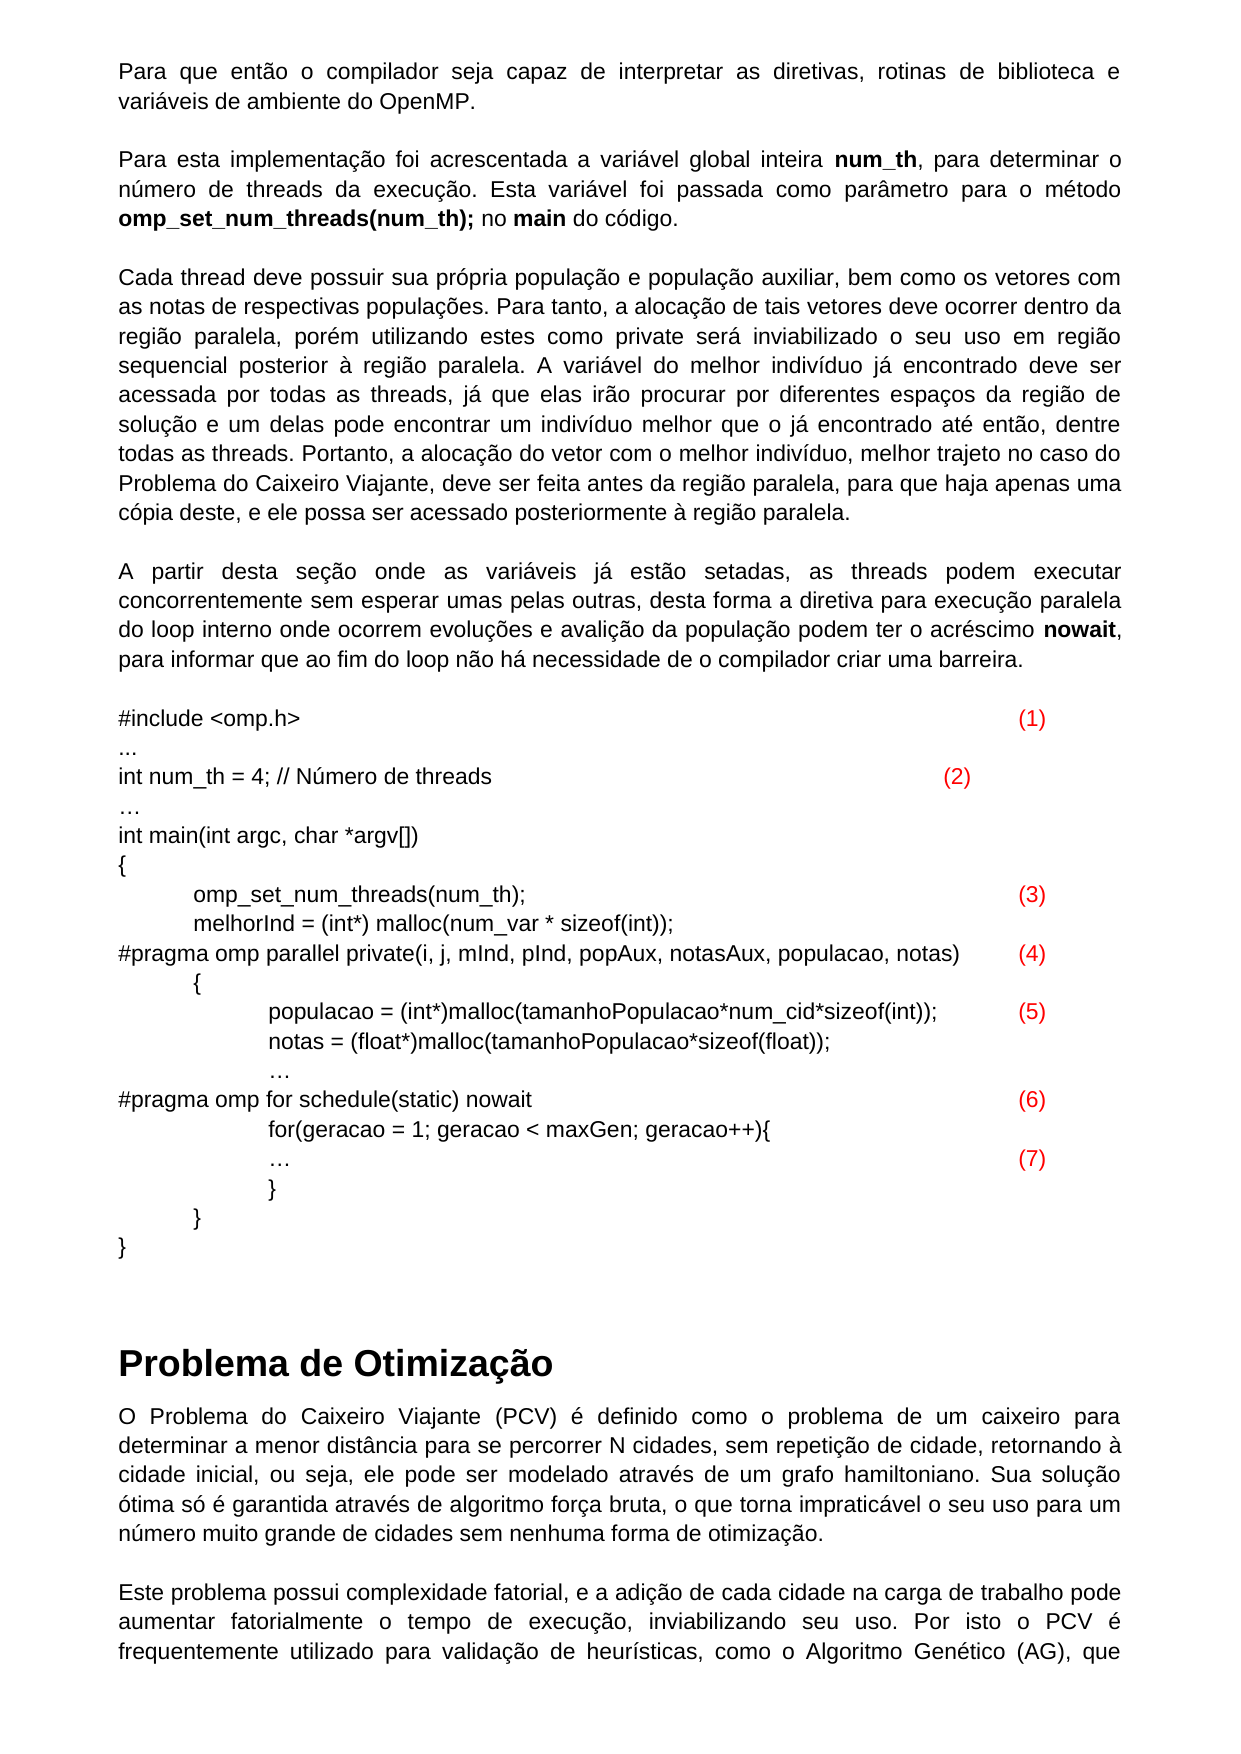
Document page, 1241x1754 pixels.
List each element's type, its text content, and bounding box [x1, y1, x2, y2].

text notas = (float*)malloc(tamanhoPopulacao*sizeof(float)); [193, 1028, 1122, 1054]
text int main(int argc, char *argv[]) [118, 823, 1122, 848]
text ... [118, 735, 1122, 760]
text … (7) [118, 1146, 1122, 1172]
text #pragma omp for schedule(static) nowait (6) [118, 1087, 1122, 1113]
text Para que então o compilador seja capaz de interpretar as diretivas, rotinas de biblioteca e variáveis de ambiente do OpenMP. [118, 59, 1122, 114]
text #include <omp.h> (1) [118, 705, 1122, 731]
text } [118, 1234, 1122, 1260]
text … [118, 793, 1122, 819]
text O Problema do Caixeiro Viajante (PCV) é definido como o problema de um caixeiro para determinar a menor distância para se percorrer N cidades, sem repetição de cidade, retornando à cidade inicial, ou seja, ele pode ser modelado através de um grafo hamiltoniano. Sua solução ótima só é garantida através de algoritmo força bruta, o que torna impraticável o seu uso para um número muito grande de cidades sem nenhuma forma de otimização. [118, 1403, 1122, 1547]
text … [193, 1058, 1122, 1083]
text melhorInd = (int*) malloc(num_var * sizeof(int)); [118, 911, 1122, 937]
text { [118, 852, 1122, 878]
subtitle Problema de Otimização [118, 1343, 1122, 1385]
text Para esta implementação foi acrescentada a variável global inteira num_th, para determinar o número de threads da execução. Esta variável foi passada como parâmetro para o método omp_set_num_threads(num_th); no main do código. [118, 147, 1122, 232]
text A partir desta seção onde as variáveis já estão setadas, as threads podem executar concorrentemente sem esperar umas pelas outras, desta forma a diretiva para execução paralela do loop interno onde ocorrem evoluções e avalição da população podem ter o acréscimo nowait, para informar que ao fim do loop não há necessidade de o compilador criar uma barreira. [118, 558, 1122, 672]
text Cada thread deve possuir sua própria população e população auxiliar, bem como os vetores com as notas de respectivas populações. Para tanto, a alocação de tais vetores deve ocorrer dentro da região paralela, porém utilizando estes como private será inviabilizado o seu uso em região sequencial posterior à região paralela. A variável do melhor indivíduo já encontrado deve ser acessada por todas as threads, já que elas irão procurar por diferentes espaços da região de solução e um delas pode encontrar um indivíduo melhor que o já encontrado até então, dentre todas as threads. Portanto, a alocação do vetor com o melhor indivíduo, melhor trajeto no caso do Problema do Caixeiro Viajante, deve ser feita antes da região paralela, para que haja apenas uma cópia deste, e ele possa ser acessado posteriormente à região paralela. [118, 265, 1122, 525]
text omp_set_num_threads(num_th); (3) [118, 882, 1122, 907]
text { [118, 970, 1122, 995]
text } [118, 1175, 1122, 1201]
text } [118, 1205, 1122, 1230]
text int num_th = 4; // Número de threads (2) [118, 764, 1122, 790]
text populacao = (int*)malloc(tamanhoPopulacao*num_cid*sizeof(int)); (5) [193, 999, 1122, 1025]
text #pragma omp parallel private(i, j, mInd, pInd, popAux, notasAux, populacao, notas) (4) [118, 940, 1122, 966]
text for(geracao = 1; geracao < maxGen; geracao++){ [118, 1117, 1122, 1142]
text Este problema possui complexidade fatorial, e a adição de cada cidade na carga de trabalho pode aumentar fatorialmente o tempo de execução, inviabilizando seu uso. Por isto o PCV é frequentemente utilizado para validação de heurísticas, como o Algoritmo Genético (AG), que [118, 1580, 1122, 1664]
